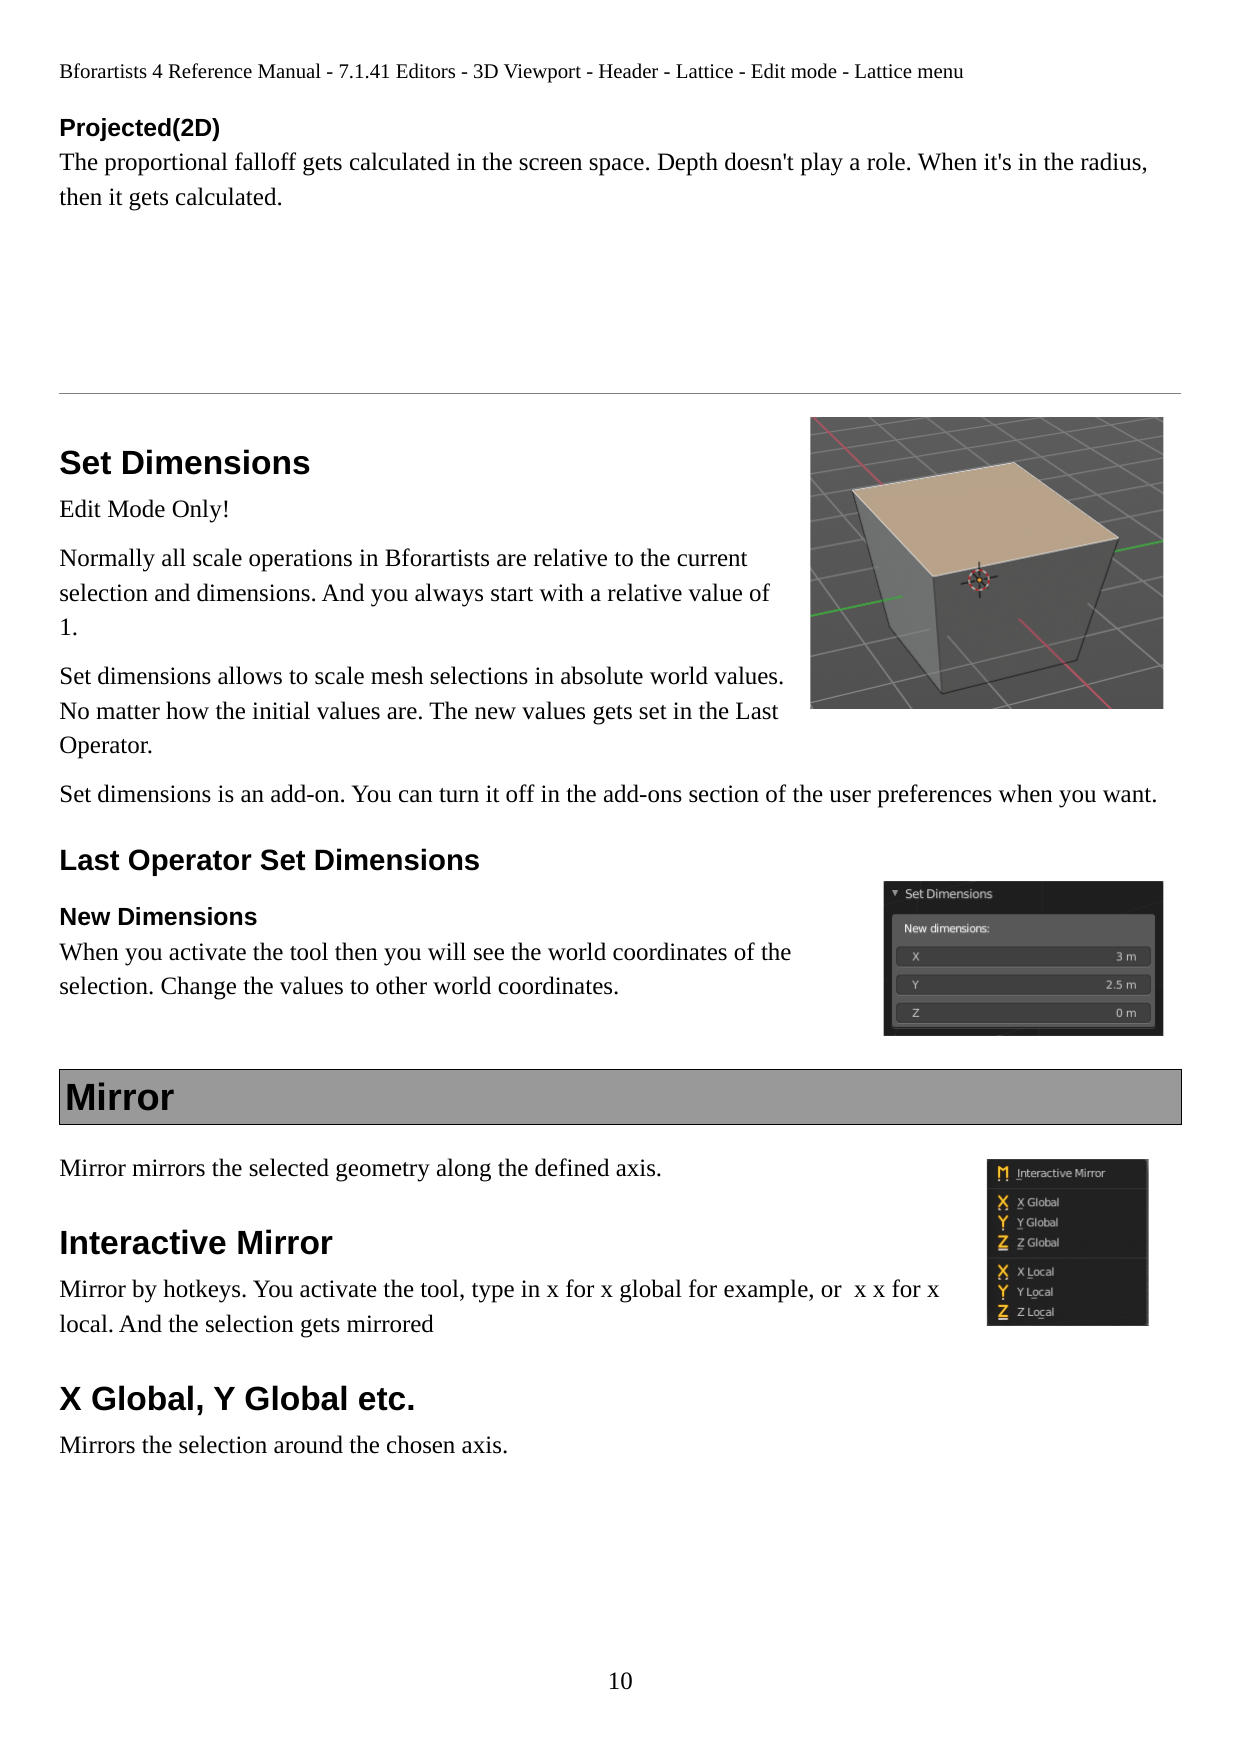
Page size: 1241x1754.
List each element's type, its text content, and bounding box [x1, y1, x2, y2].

text The proportional falloff gets calculated in the screen space. Depth doesn't play a role. When it's in the radius, then it gets calculated. [59, 147, 1181, 211]
text When you activate the tool then you will see the world coordinates of the selection. Change the values to other world coordinates. [59, 937, 883, 1000]
picture [883, 881, 1164, 1036]
text Set dimensions is an add-on. You can turn it off in the add-ons section of the user preferences when you want. [59, 779, 1181, 808]
subtitle [1164, 443, 1181, 482]
subtitle New Dimensions [59, 902, 883, 930]
subtitle X Global, Y Global etc. [59, 1379, 1181, 1417]
subtitle Interactive Mirror [59, 1223, 986, 1262]
text Normally all scale operations in Bforartists are relative to the current selection and dimensions. And you always start with a relative value of 1. [59, 543, 810, 641]
picture [810, 417, 1164, 709]
text [1164, 494, 1181, 523]
subtitle Projected(2D) [59, 113, 1181, 141]
subtitle Last Operator Set Dimensions [59, 843, 1181, 877]
text Mirrors the selection around the chosen axis. [59, 1430, 1181, 1458]
table_header Mirror [60, 1070, 1181, 1124]
text Mirror by hotkeys. You activate the tool, type in x for x global for example, or x x for x local. And the selection gets mirrored [59, 1274, 1181, 1337]
text Set dimensions allows to scale mesh selections in absolute world values. No matter how the initial values are. The new values gets set in the Last Operator. [59, 661, 1181, 759]
subtitle Set Dimensions [59, 443, 810, 482]
subtitle [1149, 1223, 1181, 1262]
text Mirror mirrors the selected geometry along the defined axis. [59, 1153, 1181, 1182]
picture [986, 1159, 1149, 1326]
text Edit Mode Only! [59, 494, 810, 523]
subtitle [1164, 902, 1181, 930]
